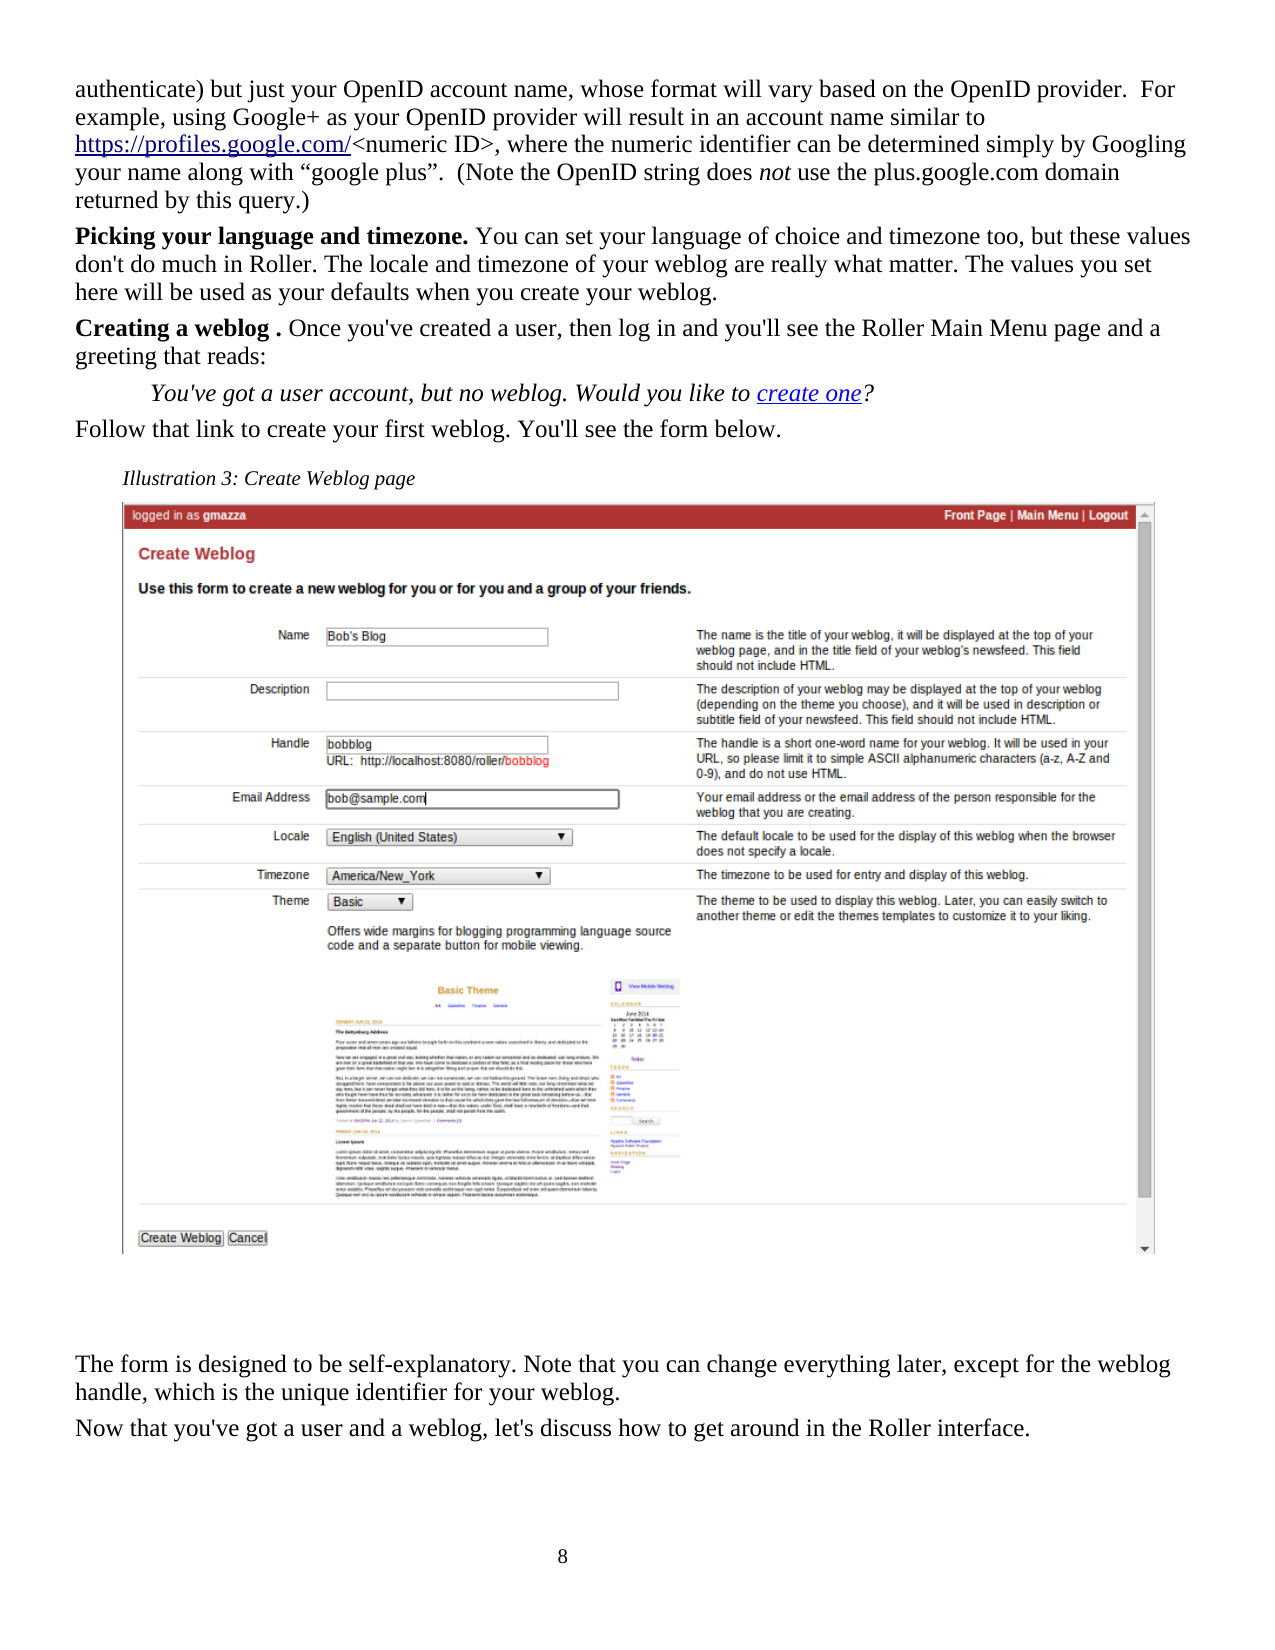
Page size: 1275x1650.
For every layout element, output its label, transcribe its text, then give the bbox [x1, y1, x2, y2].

text Illustration 3: Create Weblog page [122, 467, 1155, 490]
text Creating a weblog . Once you've created a user, then log in and you'll see the Roller Main Menu page and a greeting that reads: [75, 314, 1200, 370]
text Picking your language and timezone. You can set your language of choice and timezone too, but these values don't do much in Roller. The locale and timezone of your weblog are really what matter. The values you set here will be used as your defaults when you create your weblog. [75, 222, 1200, 306]
text Follow that link to create your first weblog. You'll see the form below. [75, 416, 1200, 443]
text Now that you've got a user and a weblog, let's discuss how to get around in the Roller interface. [75, 1414, 1200, 1442]
picture [122, 502, 1155, 1254]
text [122, 1254, 1155, 1313]
text You've got a user account, but no weblog. Would you like to create one? [75, 379, 1200, 407]
text authenticate) but just your OpenID account name, whose format will vary based on the OpenID provider. For example, using Google+ as your OpenID provider will result in an account name similar to https://profiles.google.com/<numeric ID>, where the numeric identifier can be determined simply by Googling your name along with “google plus”. (Note the OpenID string does not use the plus.google.com domain returned by this query.) [75, 75, 1200, 213]
text [122, 490, 1155, 502]
text The form is designed to be self-explanatory. Note that you can change everything later, except for the weblog handle, which is the unique identifier for your weblog. [75, 1350, 1200, 1405]
text [122, 455, 1155, 467]
